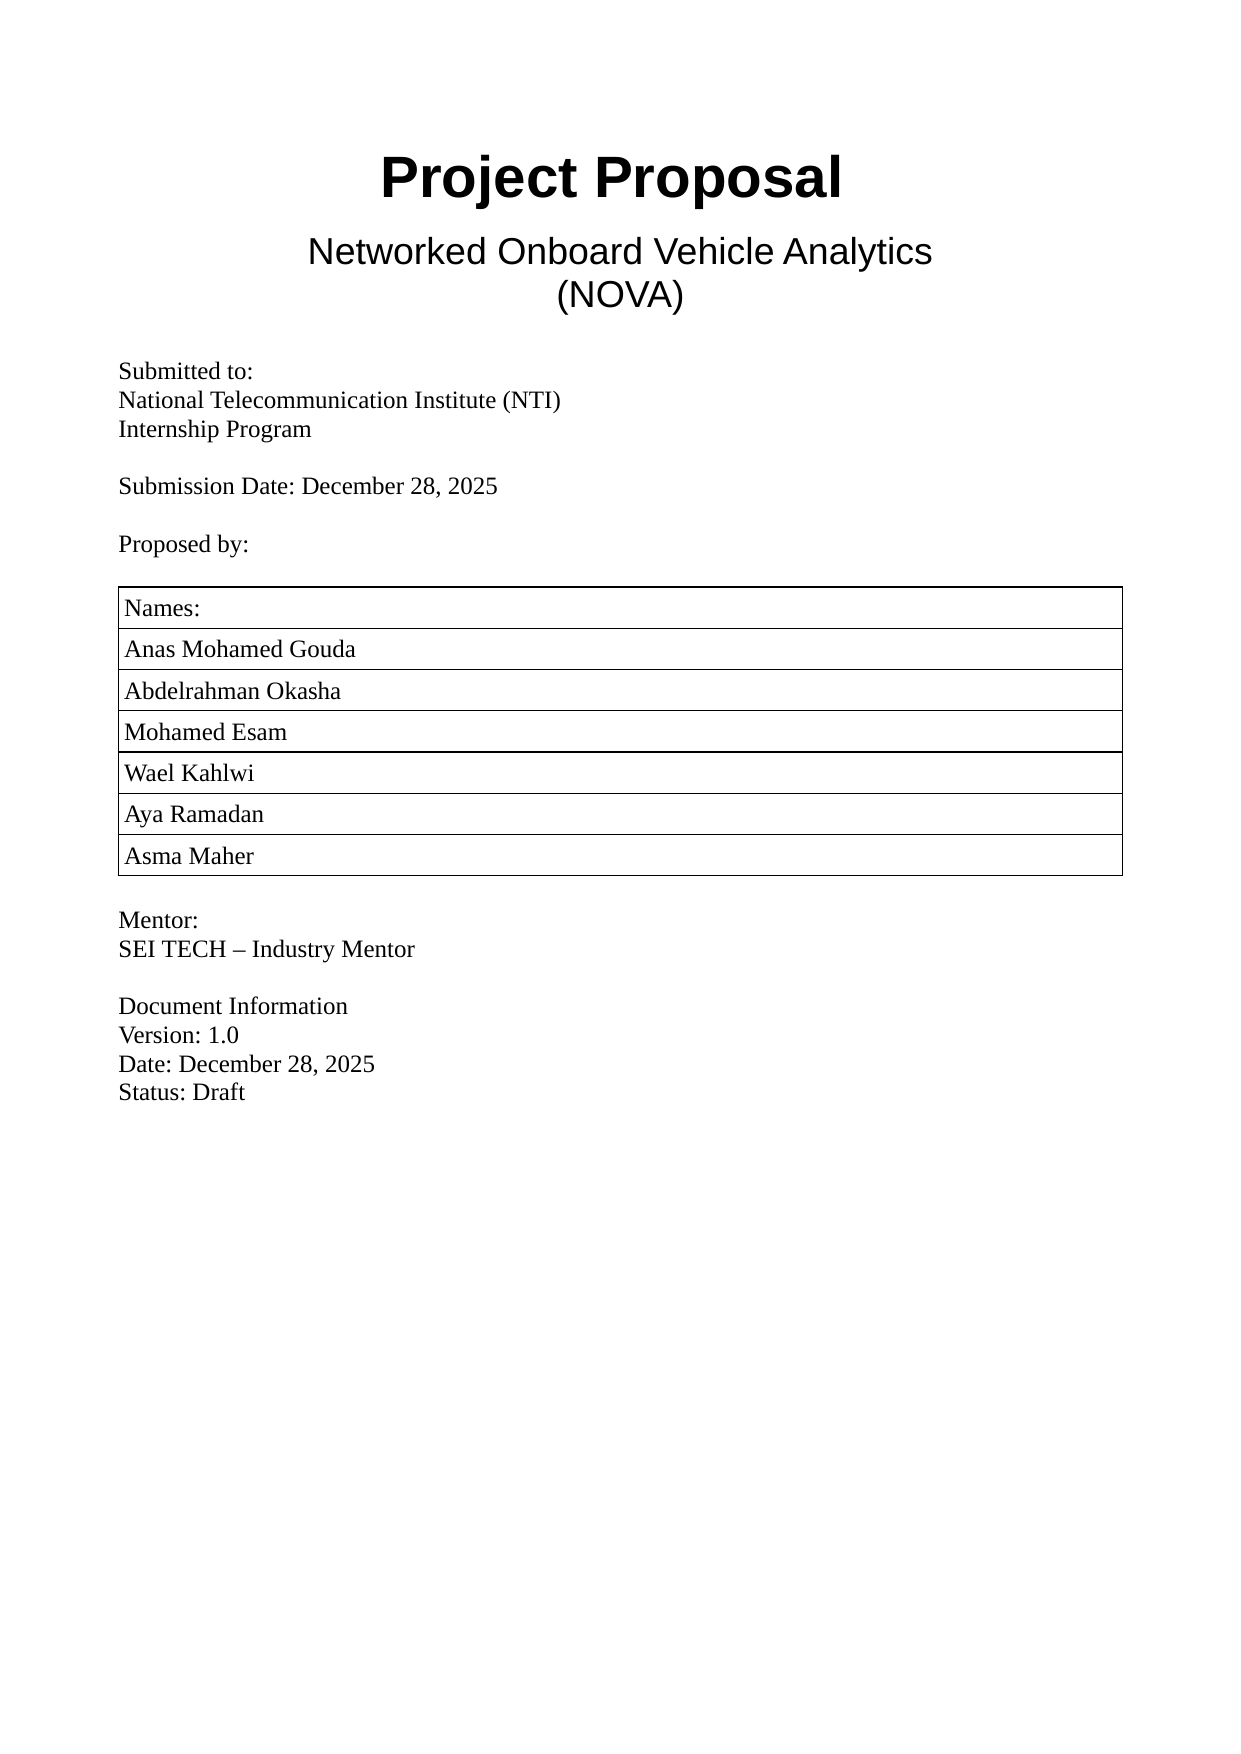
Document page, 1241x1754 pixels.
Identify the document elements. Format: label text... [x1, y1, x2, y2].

table_cell Aya Ramadan [119, 794, 1122, 834]
text Internship Program [118, 414, 1122, 443]
table_cell Anas Mohamed Gouda [119, 629, 1122, 669]
table_cell Mohamed Esam [119, 711, 1122, 751]
text Version: 1.0 [118, 1020, 1122, 1049]
title Project Proposal [118, 143, 1122, 210]
table_cell Wael Kahlwi [119, 753, 1122, 793]
table_cell Asma Maher [119, 835, 1122, 875]
text Status: Draft [118, 1077, 1122, 1106]
text Proposed by: [118, 529, 1122, 558]
text Document Information [118, 991, 1122, 1020]
subtitle Networked Onboard Vehicle Analytics (NOVA) [118, 229, 1122, 315]
table_header Names: [119, 588, 1122, 628]
text Mentor: [118, 905, 1122, 934]
table_cell Abdelrahman Okasha [119, 670, 1122, 710]
text Date: December 28, 2025 [118, 1049, 1122, 1077]
text National Telecommunication Institute (NTI) [118, 385, 1122, 414]
text SEI TECH – Industry Mentor [118, 934, 1122, 962]
text Submitted to: [118, 356, 1122, 385]
text Submission Date: December 28, 2025 [118, 471, 1122, 500]
